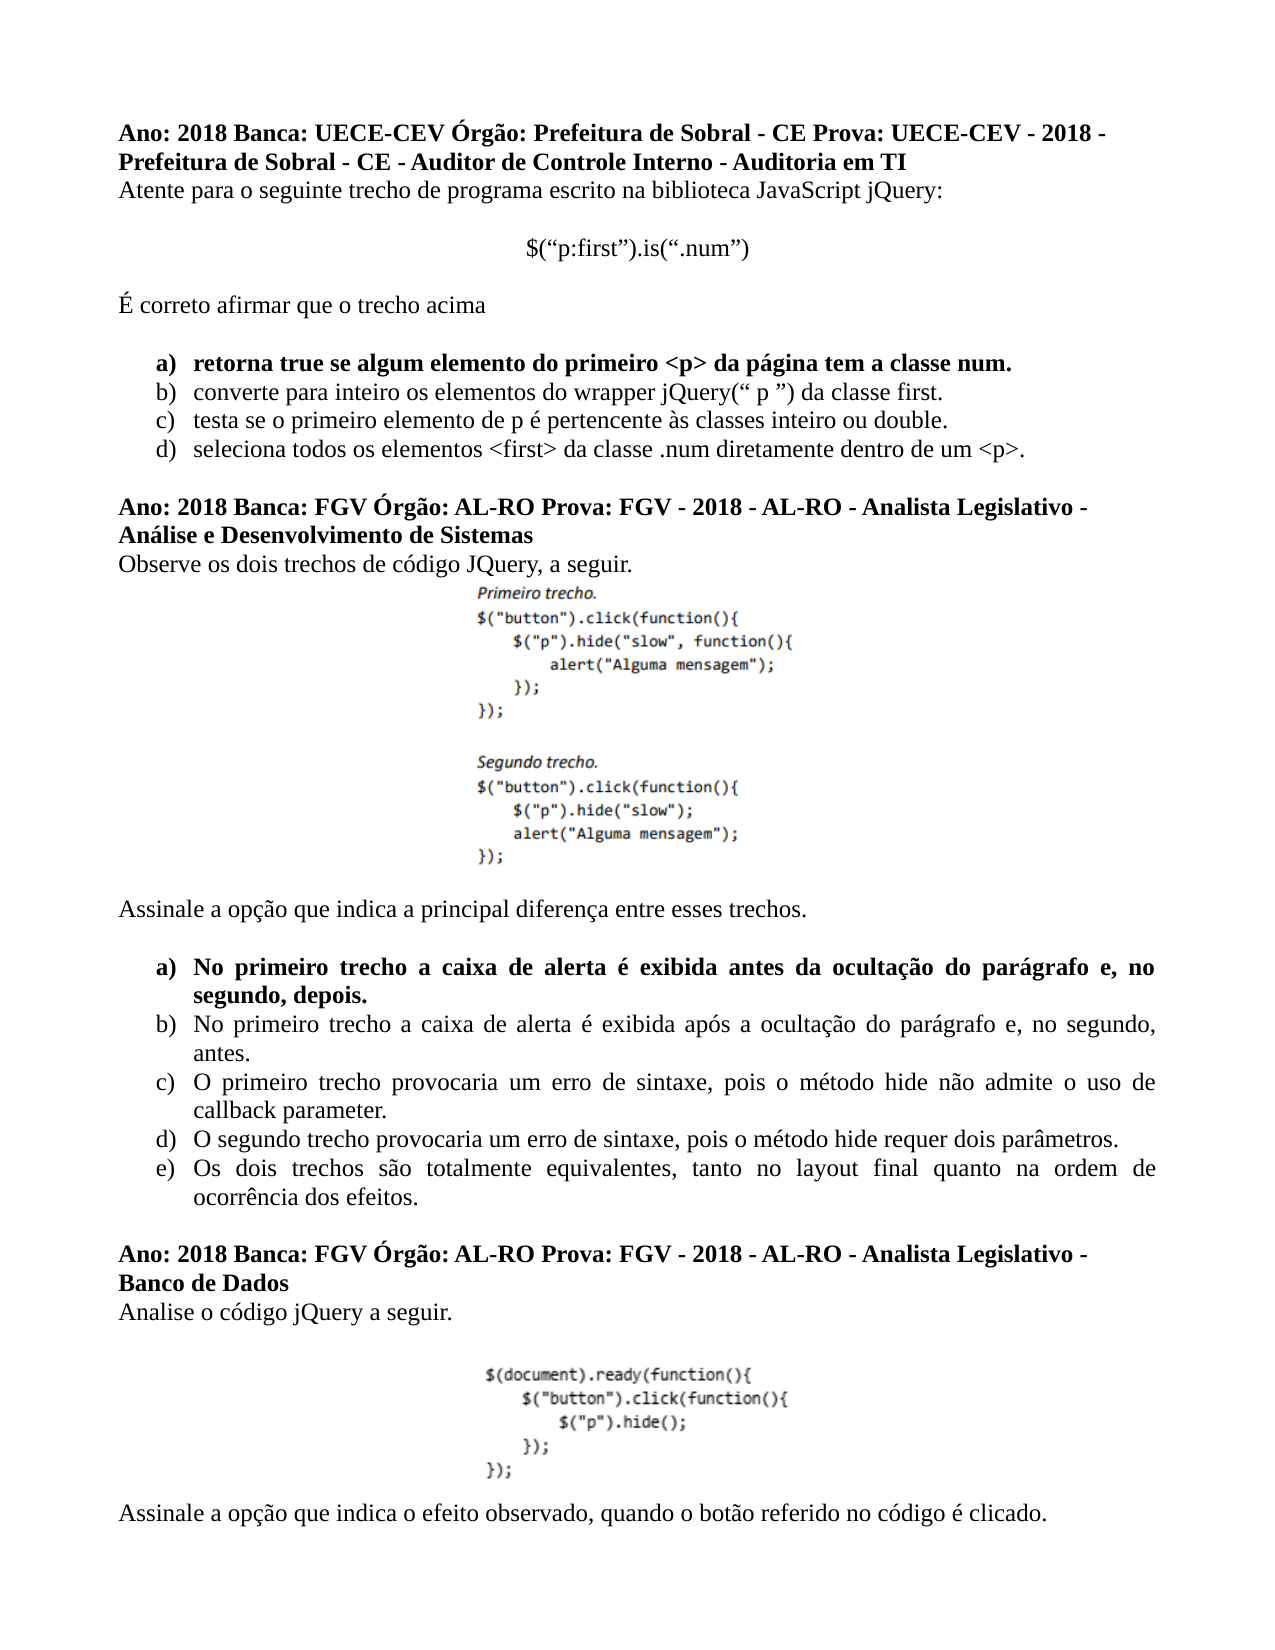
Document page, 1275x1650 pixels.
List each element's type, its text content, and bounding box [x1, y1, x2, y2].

text Atente para o seguinte trecho de programa escrito na biblioteca JavaScript jQuery: [118, 176, 1157, 204]
list O segundo trecho provocaria um erro de sintaxe, pois o método hide requer dois parâmetros. [156, 1124, 1157, 1153]
picture [474, 1354, 801, 1488]
text Assinale a opção que indica o efeito observado, quando o botão referido no código é clicado. [118, 1498, 1157, 1527]
text Ano: 2018 Banca: UECE-CEV Órgão: Prefeitura de Sobral - CE Prova: UECE-CEV - 2018 - Prefeitura de Sobral - CE - Auditor de Controle Interno - Auditoria em TI [118, 118, 1157, 176]
text É correto afirmar que o trecho acima [118, 291, 1157, 319]
text Ano: 2018 Banca: FGV Órgão: AL-RO Prova: FGV - 2018 - AL-RO - Analista Legislativo - Análise e Desenvolvimento de Sistemas [118, 492, 1157, 549]
list No primeiro trecho a caixa de alerta é exibida antes da ocultação do parágrafo e, no segundo, depois. [156, 952, 1157, 1009]
list seleciona todos os elementos <first> da classe .num diretamente dentro de um <p>. [156, 434, 1157, 463]
list retorna true se algum elemento do primeiro <p> da página tem a classe num. [156, 348, 1157, 377]
list testa se o primeiro elemento de p é pertencente às classes inteiro ou double. [156, 406, 1157, 434]
text Ano: 2018 Banca: FGV Órgão: AL-RO Prova: FGV - 2018 - AL-RO - Analista Legislativo - Banco de Dados [118, 1239, 1157, 1297]
list O primeiro trecho provocaria um erro de sintaxe, pois o método hide não admite o uso de callback parameter. [156, 1067, 1157, 1124]
list converte para inteiro os elementos do wrapper jQuery(“ p ”) da classe first. [156, 377, 1157, 406]
text Assinale a opção que indica a principal diferença entre esses trechos. [118, 894, 1157, 923]
list Os dois trechos são totalmente equivalentes, tanto no layout final quanto na ordem de ocorrência dos efeitos. [156, 1153, 1157, 1211]
text Analise o código jQuery a seguir. [118, 1297, 1157, 1326]
text Observe os dois trechos de código JQuery, a seguir. [118, 549, 1157, 578]
picture [472, 578, 803, 878]
text $(“p:first”).is(“.num”) [118, 233, 1157, 262]
list No primeiro trecho a caixa de alerta é exibida após a ocultação do parágrafo e, no segundo, antes. [156, 1009, 1157, 1067]
